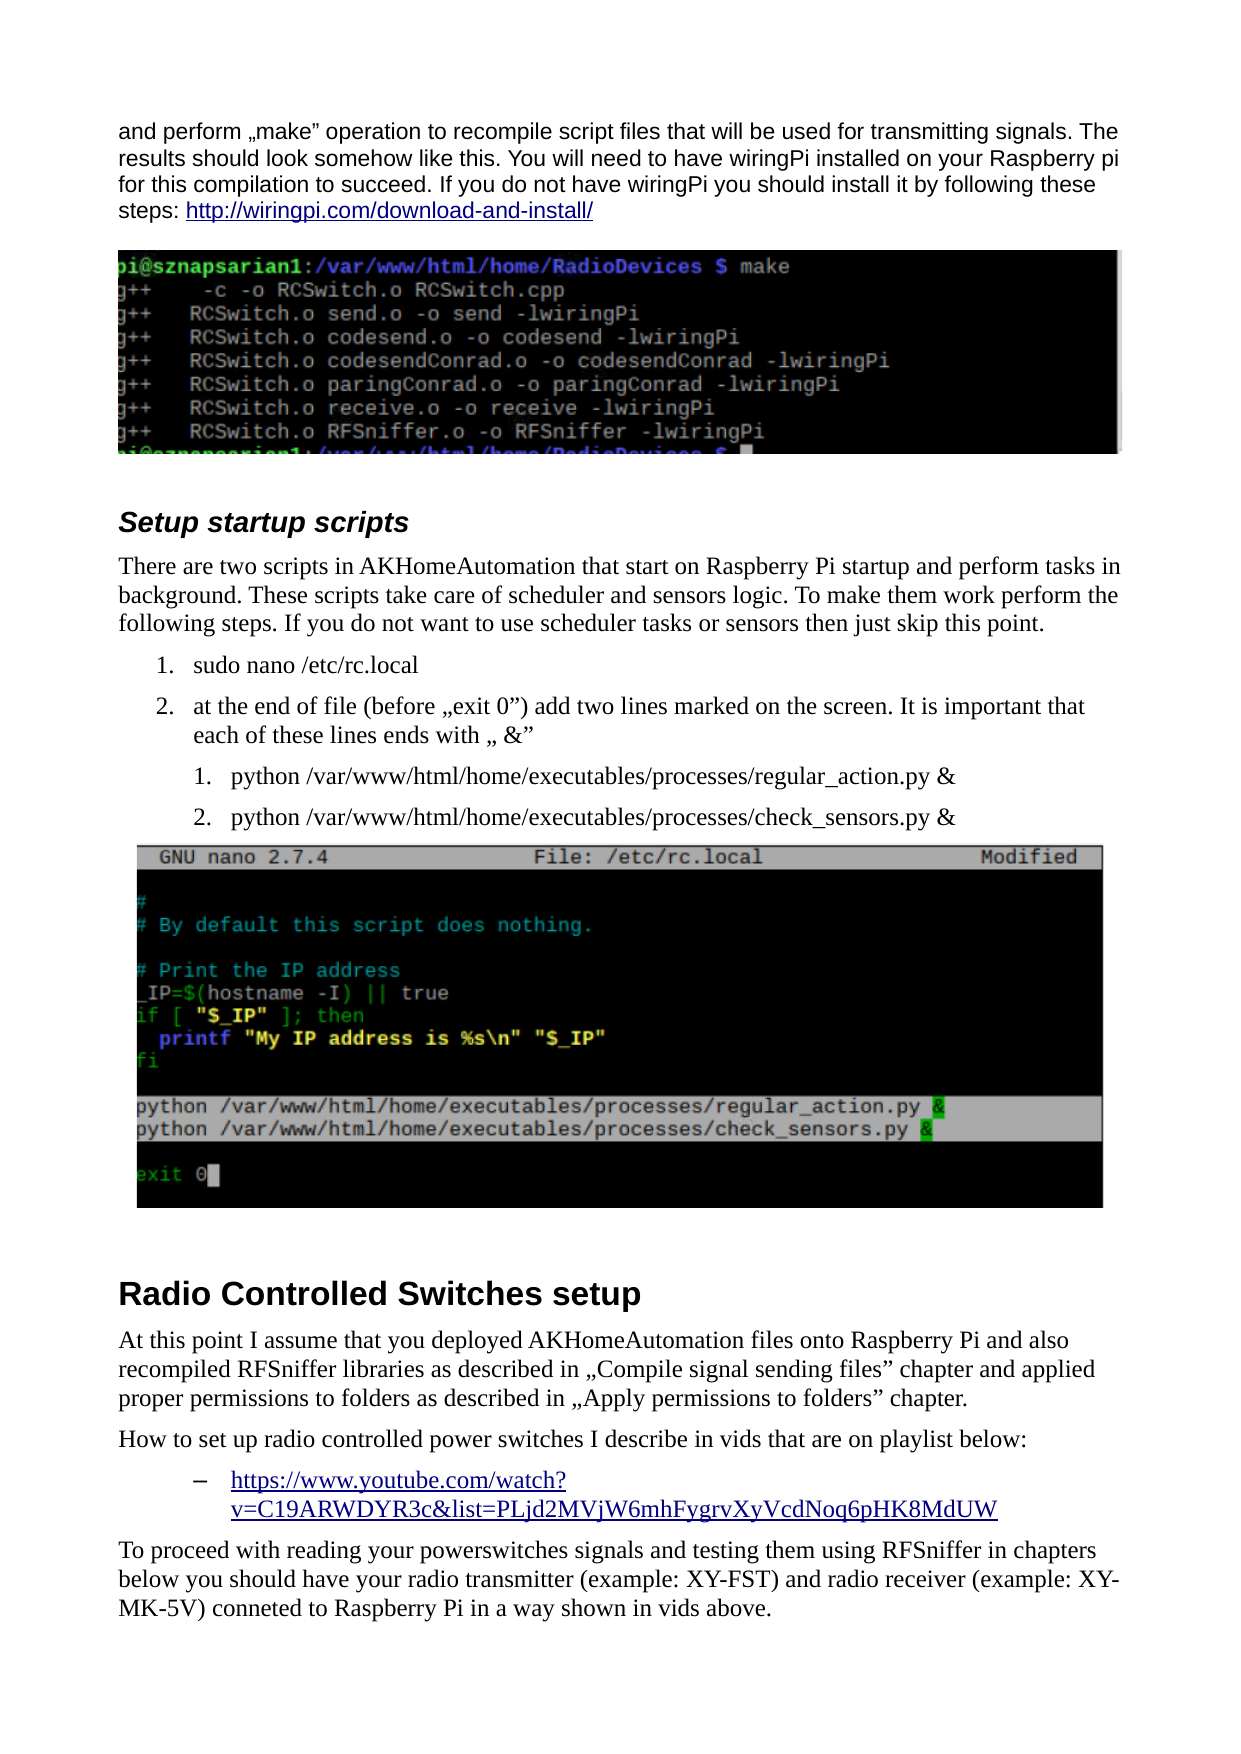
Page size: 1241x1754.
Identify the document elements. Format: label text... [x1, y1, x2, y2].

text At this point I assume that you deployed AKHomeAutomation files onto Raspberry Pi and also recompiled RFSniffer libraries as described in „Compile signal sending files” chapter and applied proper permissions to folders as described in „Apply permissions to folders” chapter. [118, 1325, 1122, 1412]
text and perform „make” operation to recompile script files that will be used for transmitting signals. The results should look somehow like this. You will need to have wiringPi installed on your Raspberry pi for this compilation to succeed. If you do not have wiringPi you should install it by following these steps: http://wiringpi.com/download-and-install/ [118, 118, 1122, 223]
list at the end of file (before „exit 0”) add two lines marked on the screen. It is important that each of these lines ends with „ &” [156, 691, 1122, 748]
list https://www.youtube.com/watch?v=C19ARWDYR3c&list=PLjd2MVjW6mhFygrvXyVcdNoq6pHK8MdUW [193, 1465, 1122, 1523]
list sudo nano /etc/rc.local [156, 650, 1122, 678]
picture [118, 250, 1123, 454]
list python /var/www/html/home/executables/processes/regular_action.py & [193, 761, 1122, 790]
text There are two scripts in AKHomeAutomation that start on Raspberry Pi startup and perform tasks in background. These scripts take care of scheduler and sensors logic. To make them work perform the following steps. If you do not want to use scheduler tasks or sensors then just skip this point. [118, 551, 1122, 637]
subtitle Setup startup scripts [118, 505, 1122, 538]
text How to set up radio controlled power switches I describe in vids that are on playlist below: [118, 1424, 1122, 1453]
text To proceed with reading your powerswitches signals and testing them using RFSniffer in chapters below you should have your radio transmitter (example: XY-FST) and radio receiver (example: XY-MK-5V) conneted to Raspberry Pi in a way shown in vids above. [118, 1535, 1122, 1622]
subtitle Radio Controlled Switches setup [118, 1274, 1122, 1313]
list python /var/www/html/home/executables/processes/check_sensors.py & [193, 802, 1122, 831]
picture [136, 843, 1104, 1208]
